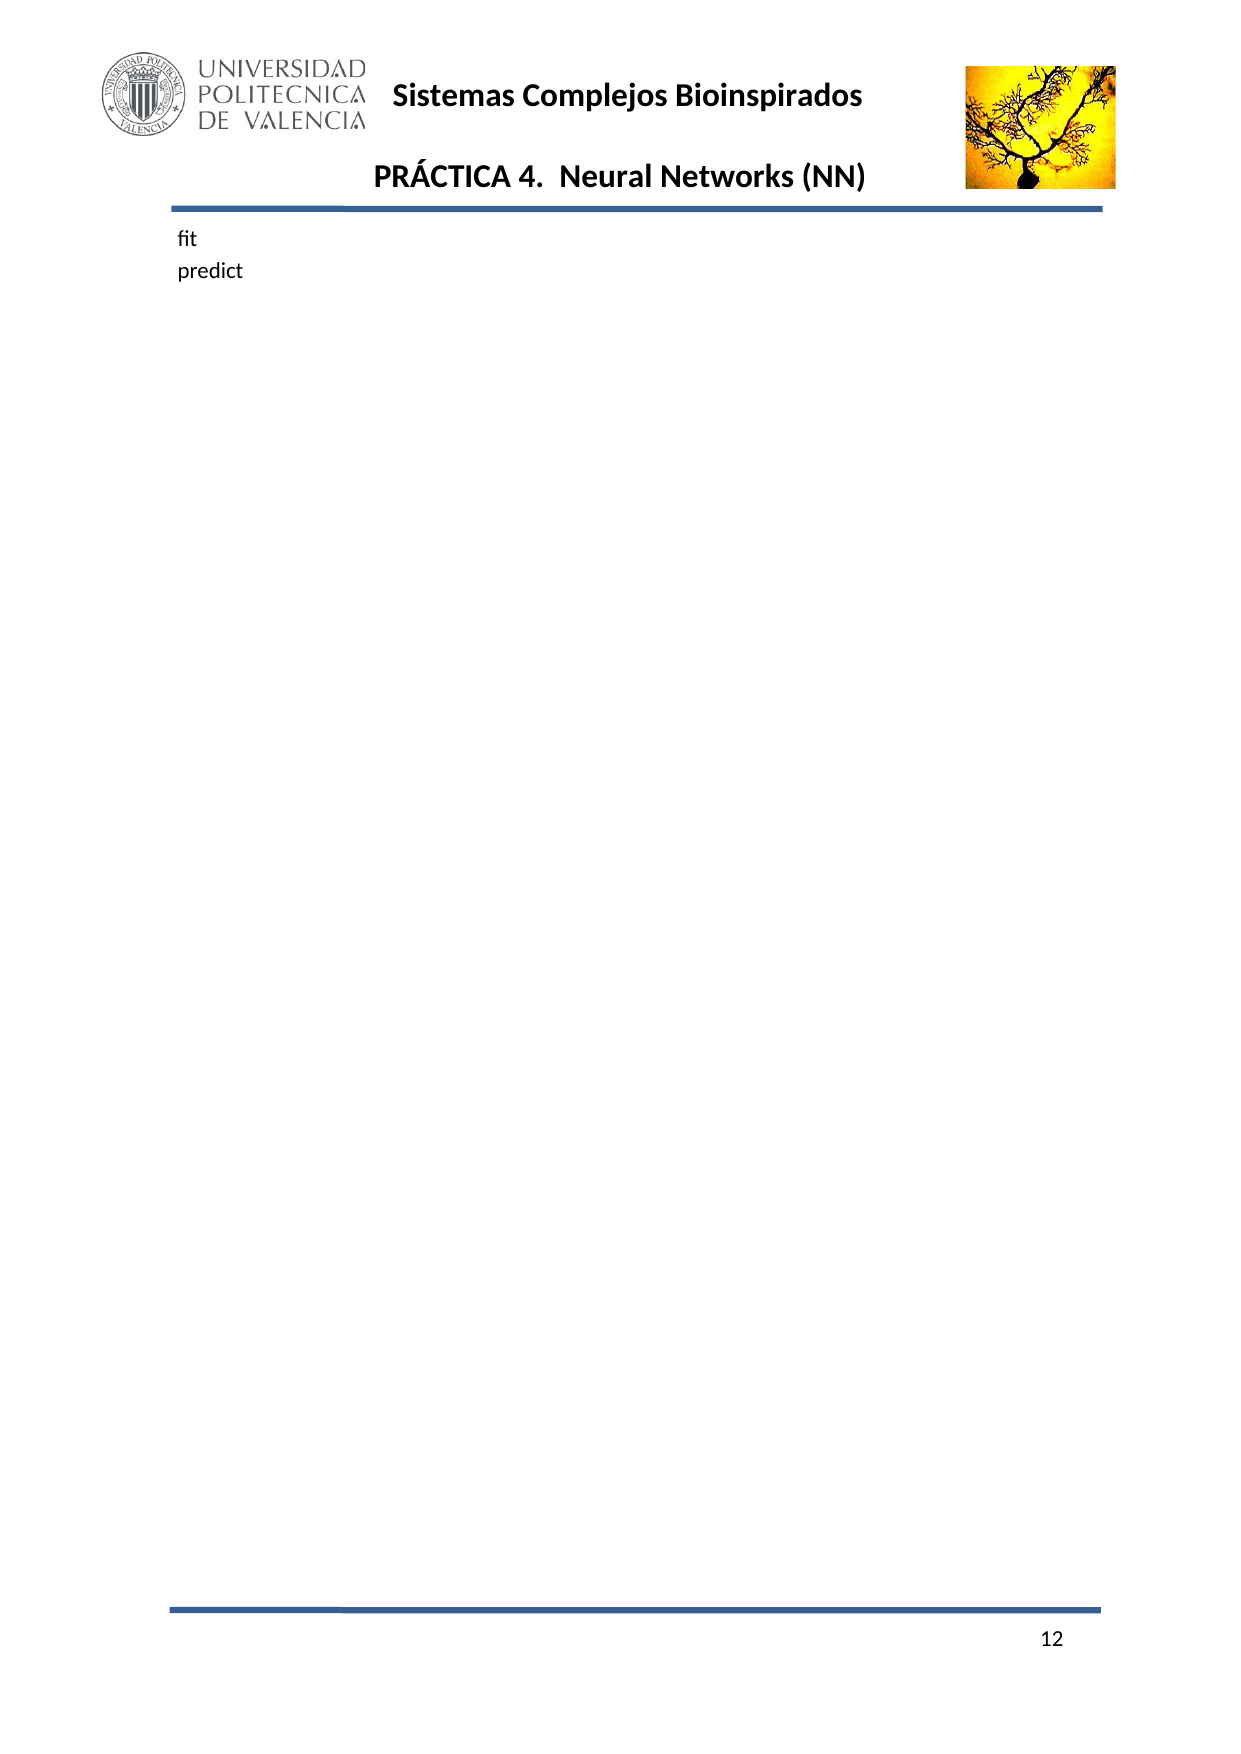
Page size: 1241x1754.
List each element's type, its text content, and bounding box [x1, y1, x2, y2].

picture [965, 66, 1116, 189]
picture [101, 52, 366, 136]
text fit [177, 224, 1063, 252]
text predict [177, 256, 1063, 284]
